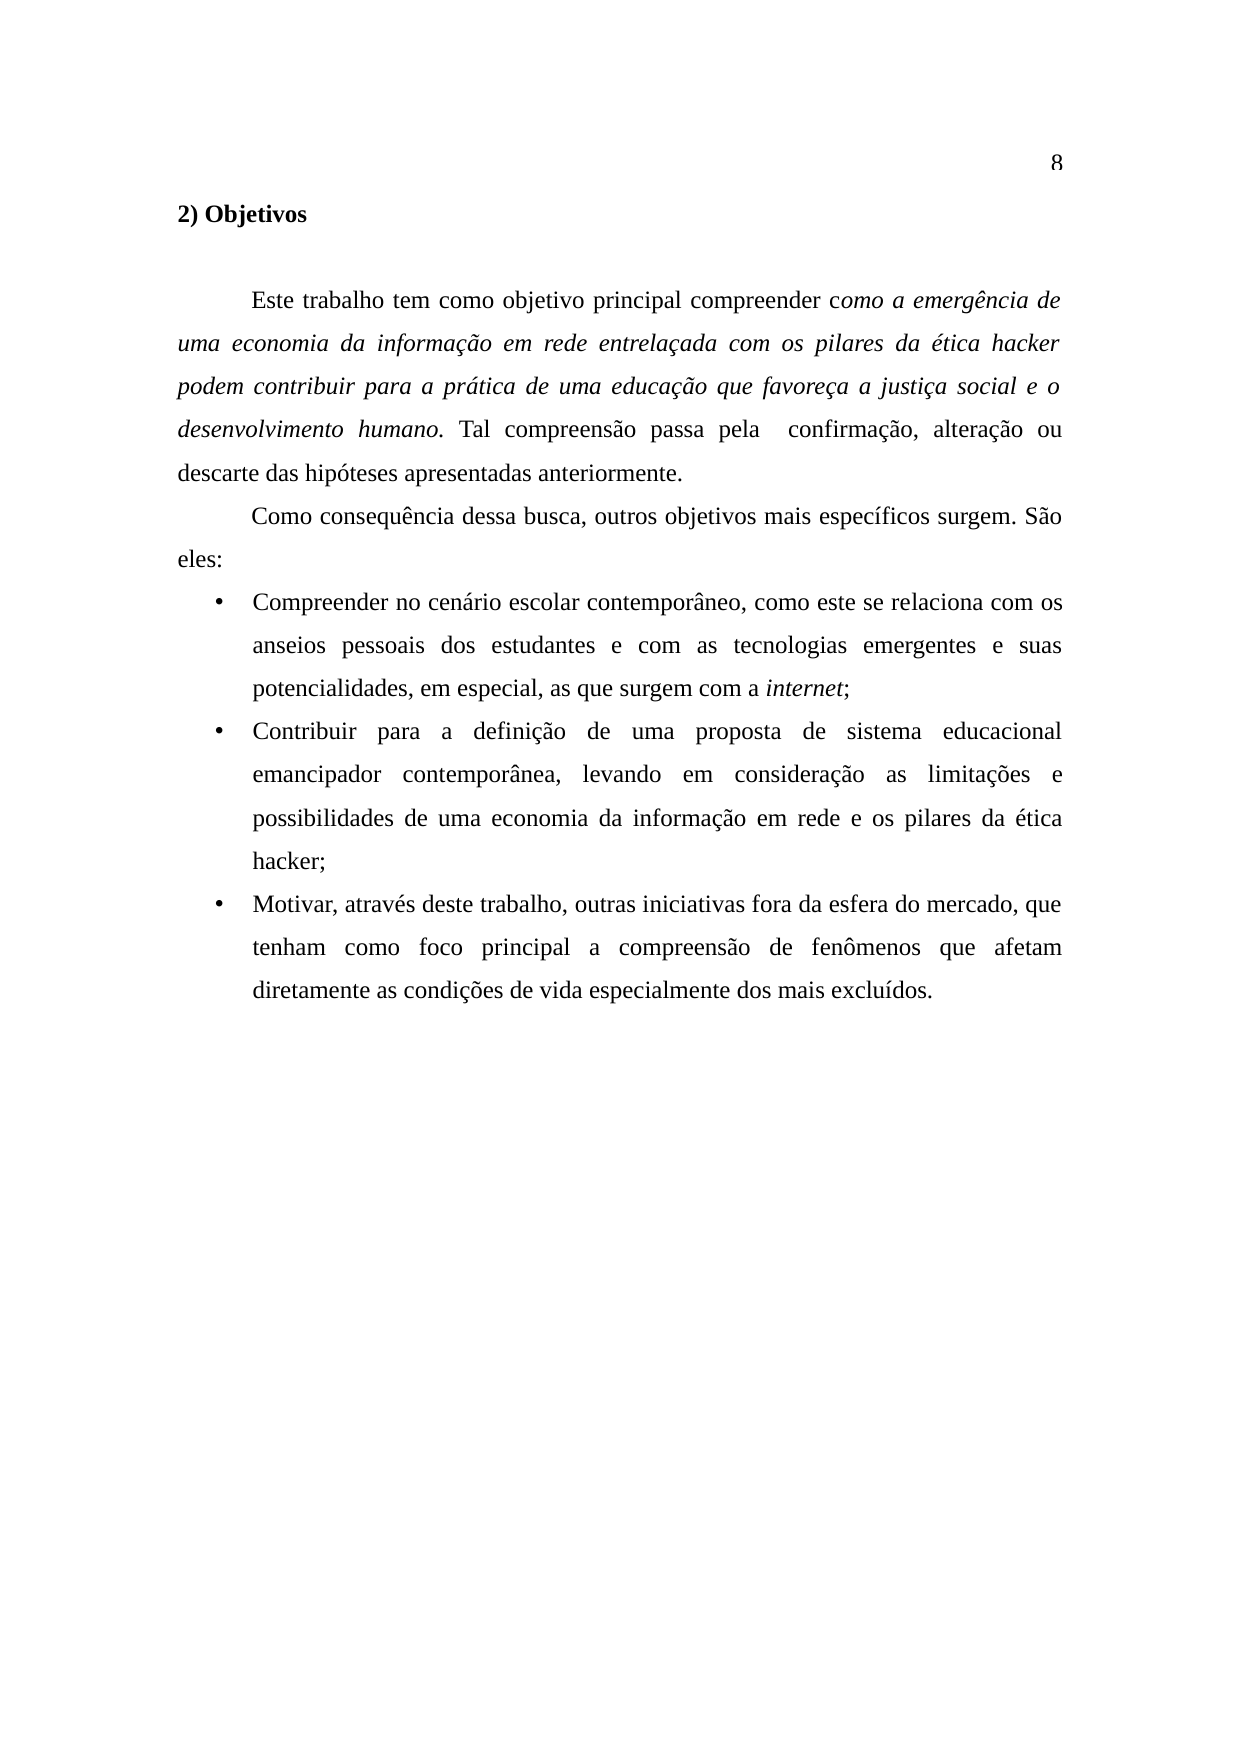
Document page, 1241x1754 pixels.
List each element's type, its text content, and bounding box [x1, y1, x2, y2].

text Este trabalho tem como objetivo principal compreender como a emergência de uma economia da informação em rede entrelaçada com os pilares da ética hacker podem contribuir para a prática de uma educação que favoreça a justiça social e o desenvolvimento humano. Tal compreensão passa pela confirmação, alteração ou descarte das hipóteses apresentadas anteriormente. [177, 285, 1063, 486]
list Contribuir para a definição de uma proposta de sistema educacional emancipador contemporânea, levando em consideração as limitações e possibilidades de uma economia da informação em rede e os pilares da ética hacker; [215, 716, 1063, 874]
list Compreender no cenário escolar contemporâneo, como este se relaciona com os anseios pessoais dos estudantes e com as tecnologias emergentes e suas potencialidades, em especial, as que surgem com a internet; [215, 587, 1063, 702]
text Como consequência dessa busca, outros objetivos mais específicos surgem. São eles: [177, 501, 1063, 573]
list Motivar, através deste trabalho, outras iniciativas fora da esfera do mercado, que tenham como foco principal a compreensão de fenômenos que afetam diretamente as condições de vida especialmente dos mais excluídos. [215, 889, 1063, 1004]
text 2) Objetivos [177, 199, 1063, 228]
